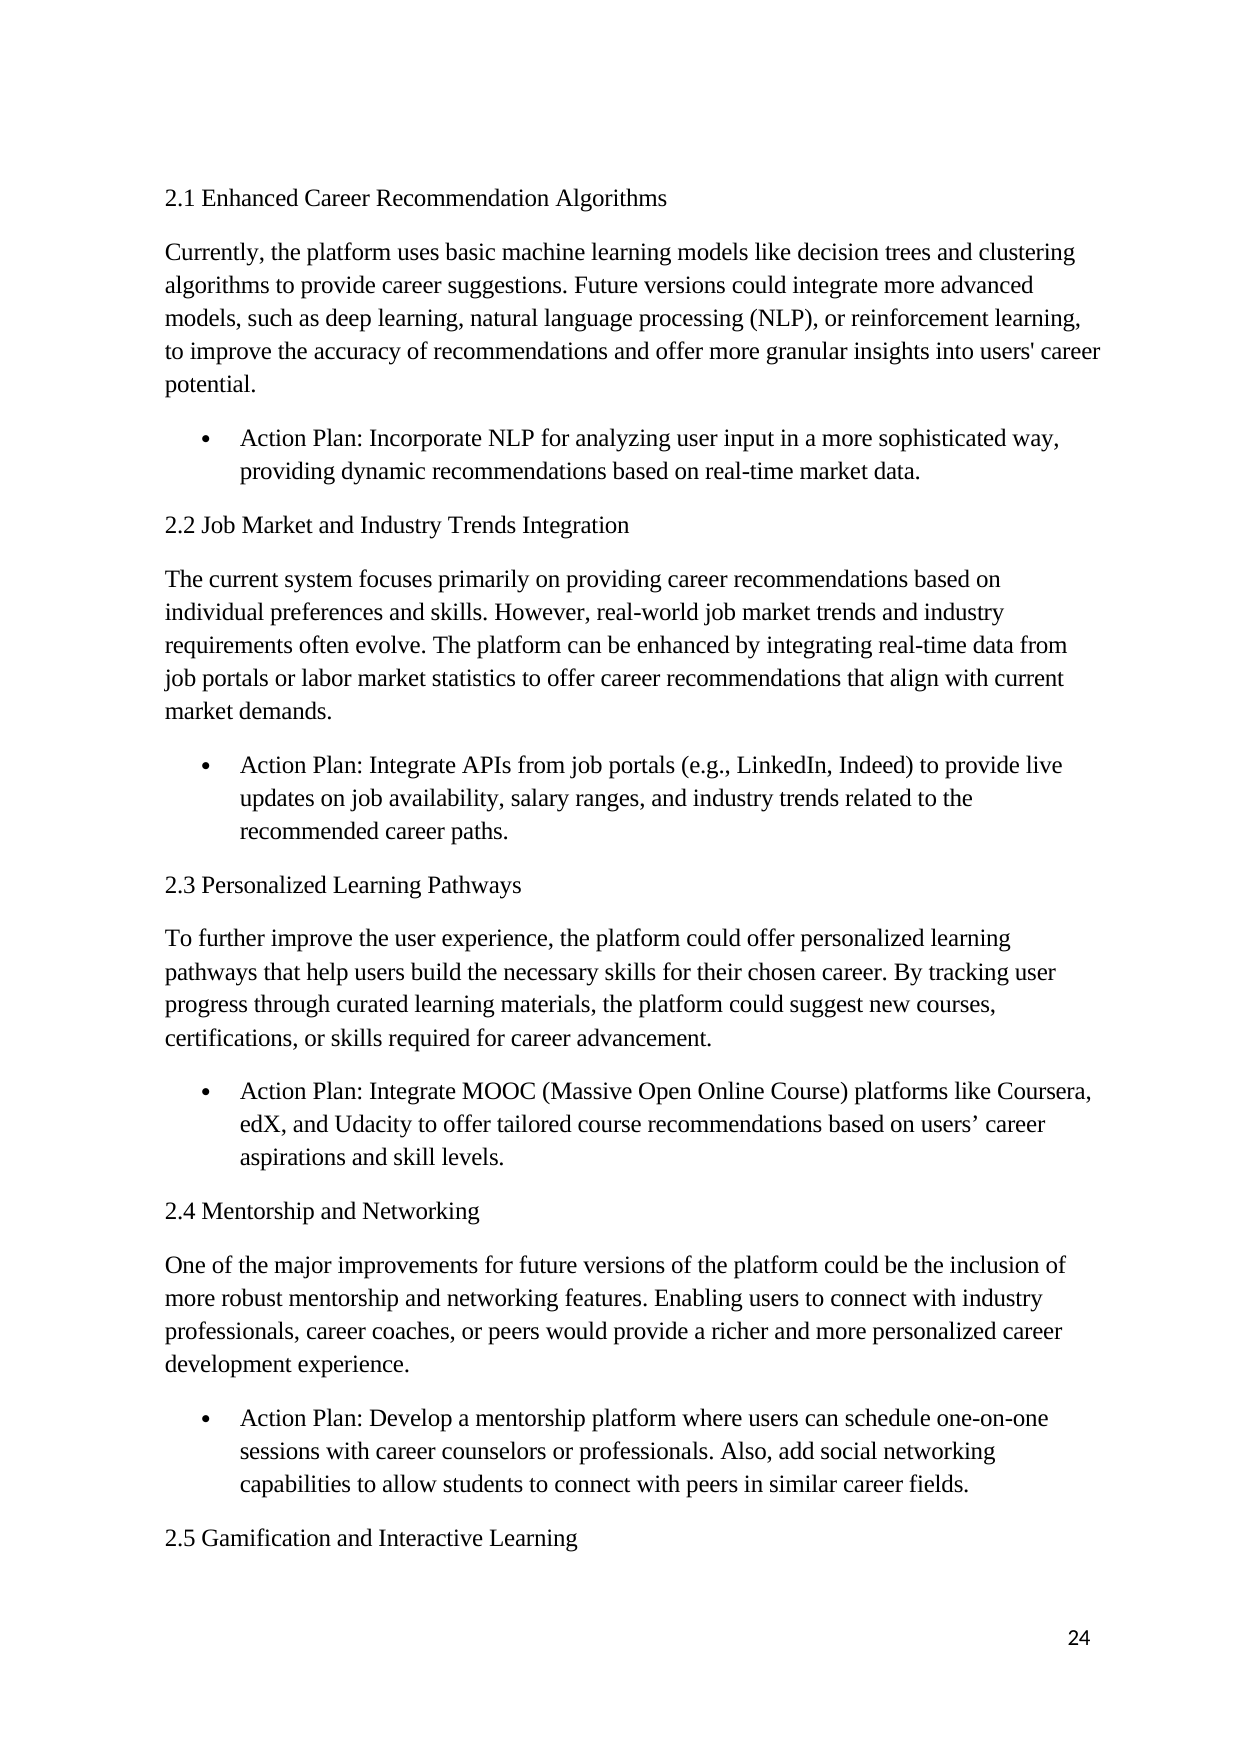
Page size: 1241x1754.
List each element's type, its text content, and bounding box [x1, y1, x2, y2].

list Action Plan: Integrate APIs from job portals (e.g., LinkedIn, Indeed) to provide live updates on job availability, salary ranges, and industry trends related to the recommended career paths. [202, 750, 1103, 844]
text 2.4 Mentorship and Networking [164, 1196, 1103, 1225]
text The current system focuses primarily on providing career recommendations based on individual preferences and skills. However, real-world job market trends and industry requirements often evolve. The platform can be enhanced by integrating real-time data from job portals or labor market statistics to offer career recommendations that align with current market demands. [164, 564, 1103, 725]
text 2.5 Gamification and Interactive Learning [164, 1523, 1103, 1552]
list Action Plan: Integrate MOOC (Massive Open Online Course) platforms like Coursera, edX, and Udacity to offer tailored course recommendations based on users’ career aspirations and skill levels. [202, 1076, 1103, 1171]
list Action Plan: Develop a mentorship platform where users can schedule one-on-one sessions with career counselors or professionals. Also, add social networking capabilities to allow students to connect with peers in similar career fields. [202, 1403, 1103, 1498]
text 2.2 Job Market and Industry Trends Integration [164, 510, 1103, 539]
text One of the major improvements for future versions of the platform could be the inclusion of more robust mentorship and networking features. Enabling users to connect with industry professionals, career coaches, or peers would provide a richer and more personalized career development experience. [164, 1250, 1103, 1378]
text 2.3 Personalized Learning Pathways [164, 870, 1103, 898]
text Currently, the platform uses basic machine learning models like decision trees and clustering algorithms to provide career suggestions. Future versions could integrate more advanced models, such as deep learning, natural language processing (NLP), or reinforcement learning, to improve the accuracy of recommendations and offer more granular insights into users' career potential. [164, 237, 1103, 398]
text 2.1 Enhanced Career Recommendation Algorithms [164, 183, 1103, 212]
list Action Plan: Incorporate NLP for analyzing user input in a more sophisticated way, providing dynamic recommendations based on real-time market data. [202, 423, 1103, 485]
text To further improve the user experience, the platform could offer personalized learning pathways that help users build the necessary skills for their chosen career. By tracking user progress through curated learning materials, the platform could suggest new courses, certifications, or skills required for career advancement. [164, 923, 1103, 1051]
